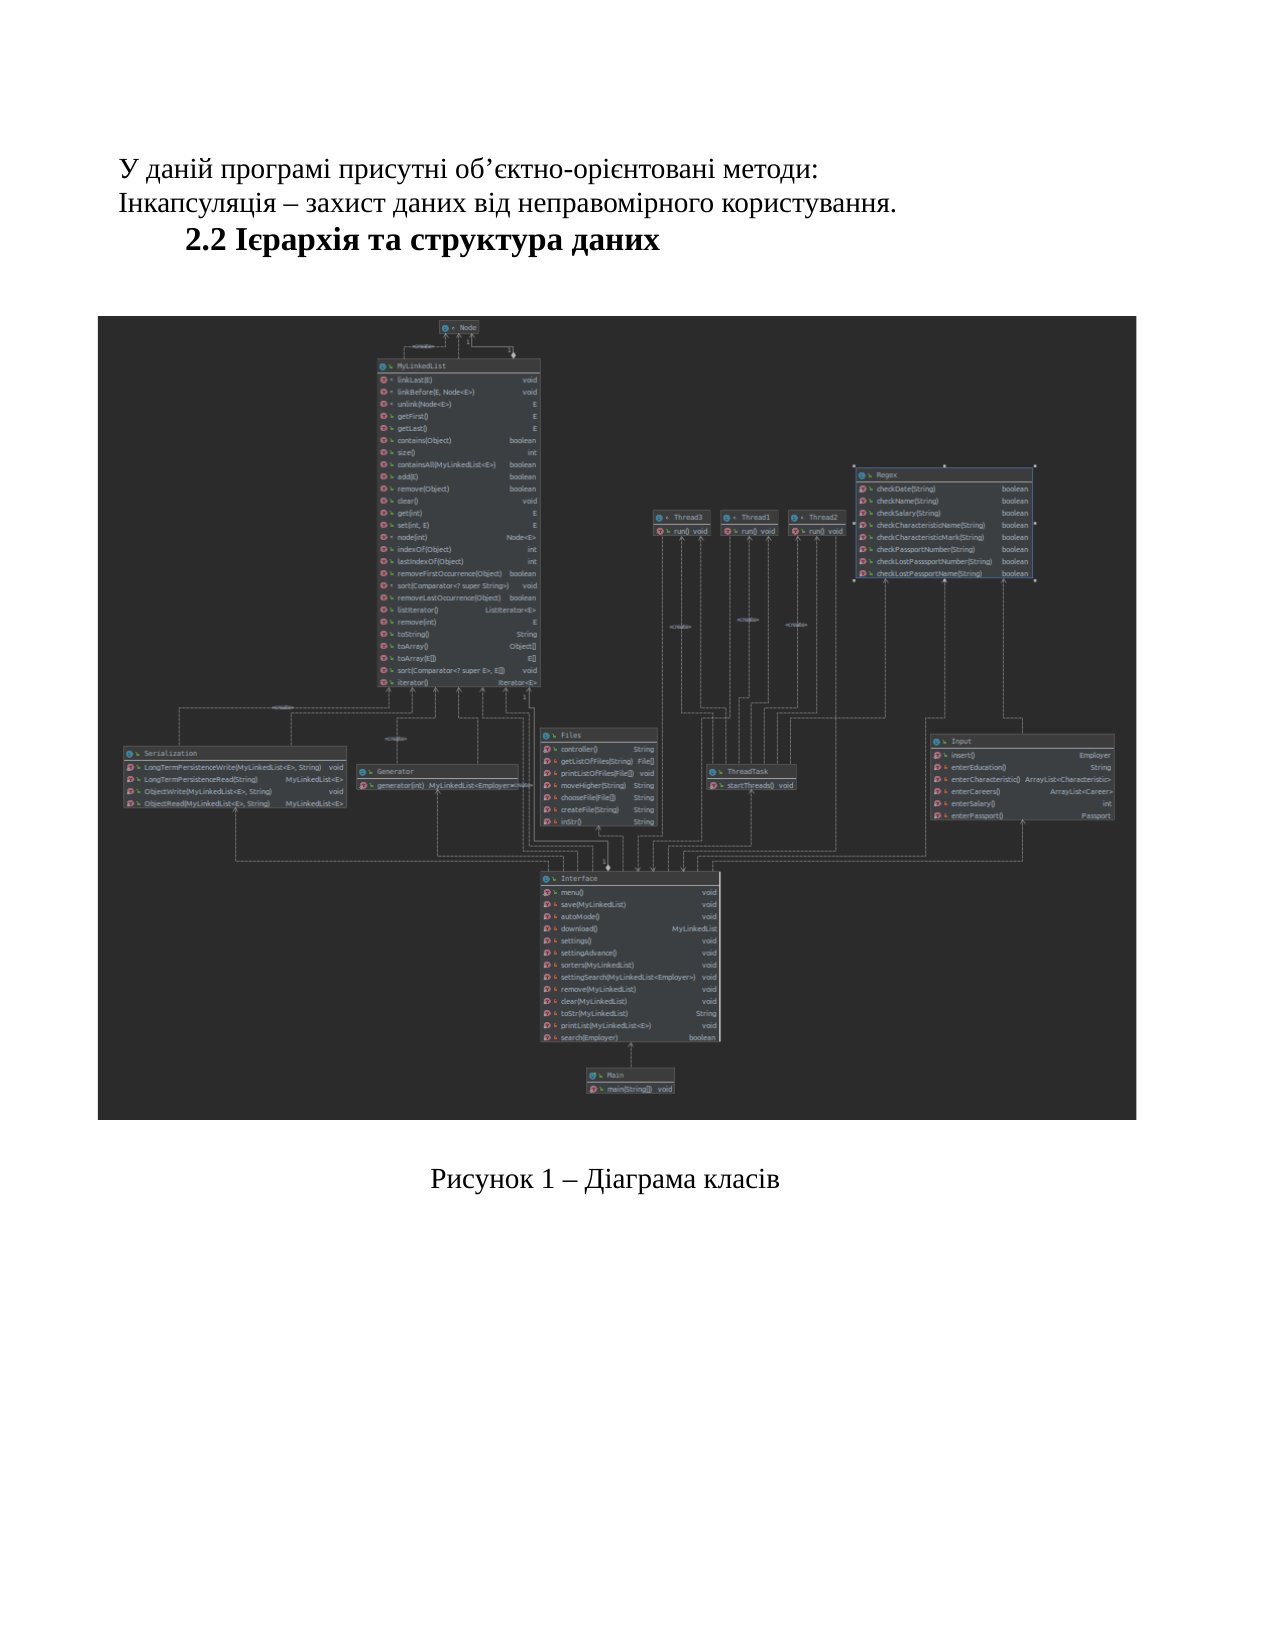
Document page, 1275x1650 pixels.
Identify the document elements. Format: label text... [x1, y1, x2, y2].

picture [97, 316, 1137, 1120]
text У даній програмі присутні об’єктно-орієнтовані методи: Інкапсуляція – захист даних від неправомірного користування. 2.2 Ієрархія та структура даних Рисунок 1 – Діаграма класів [118, 118, 1157, 1263]
